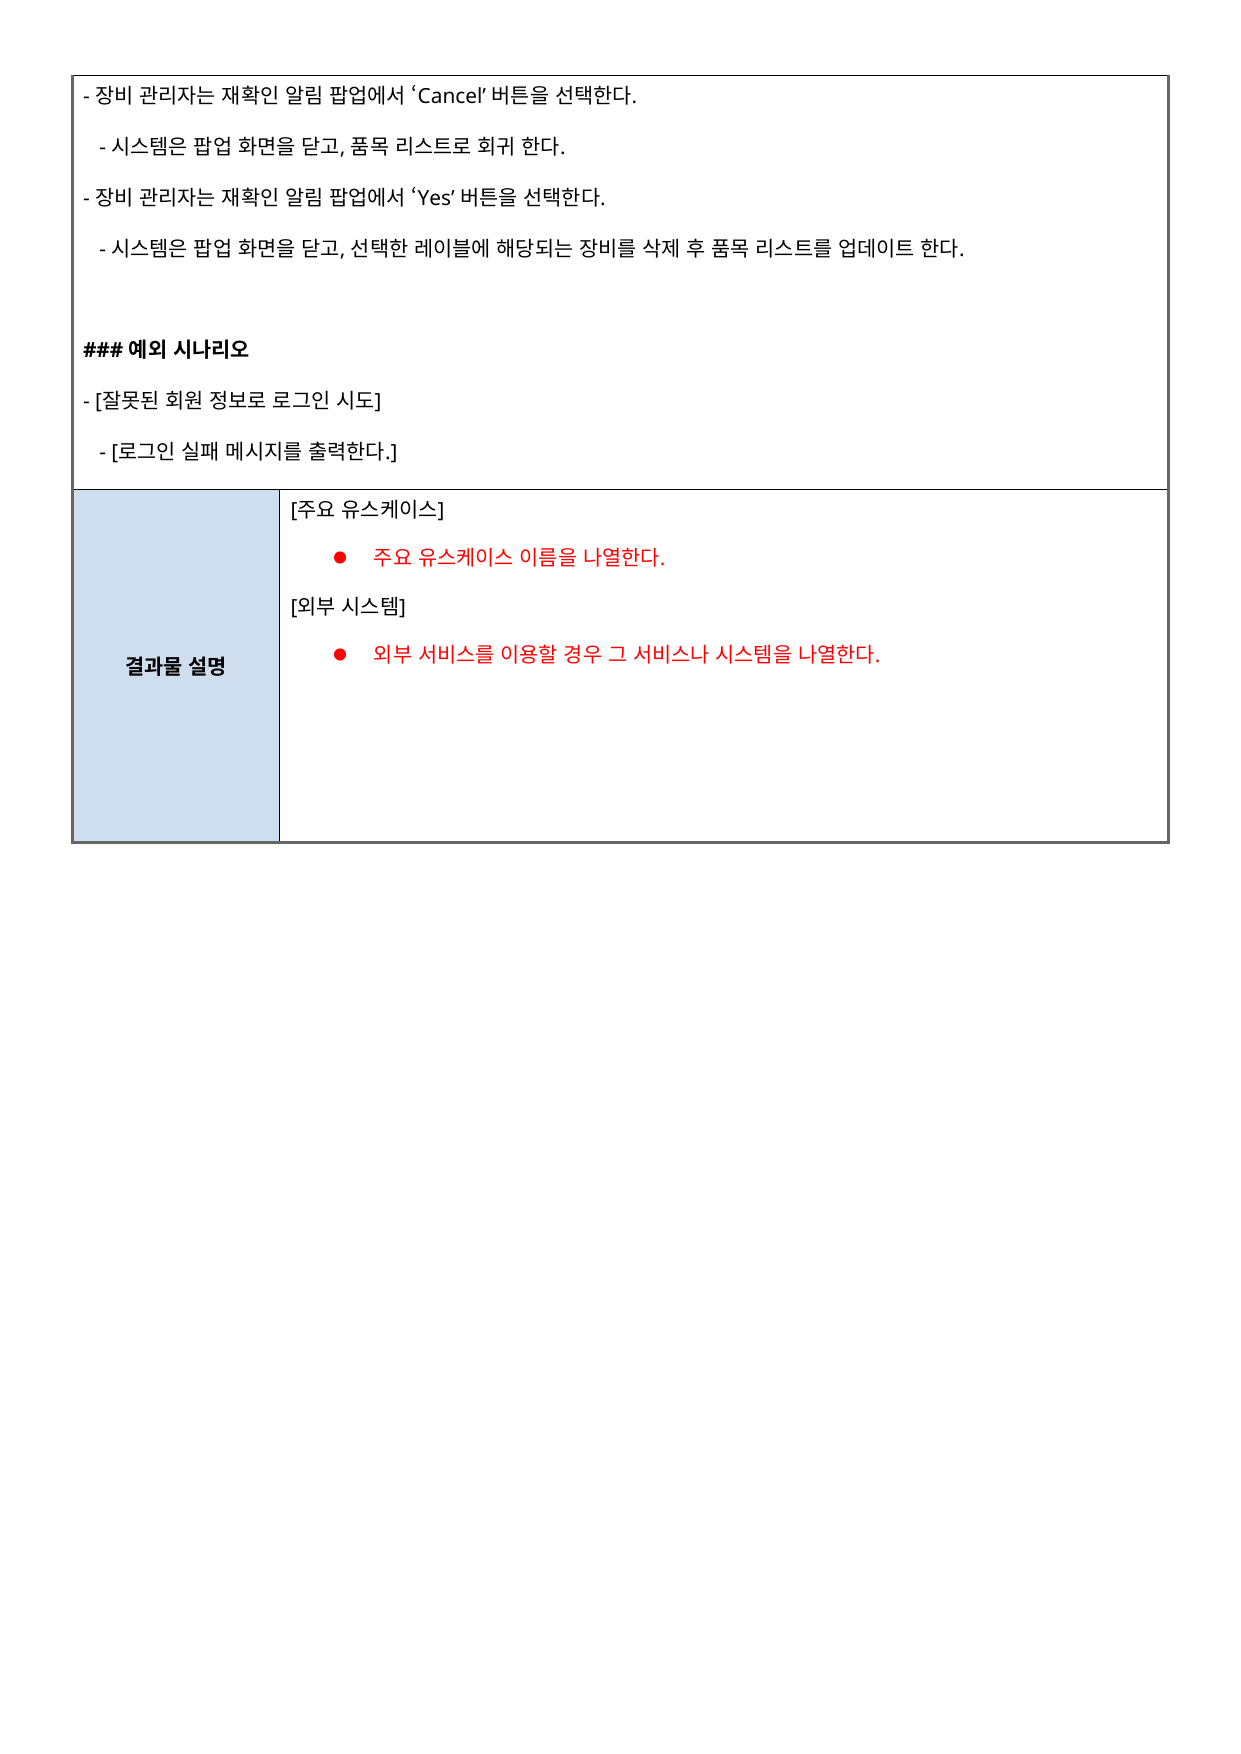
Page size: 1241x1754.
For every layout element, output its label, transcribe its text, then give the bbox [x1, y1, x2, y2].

table_cell [주요 유스케이스] 주요 유스케이스 이름을 나열한다. [외부 시스템] 외부 서비스를 이용할 경우 그 서비스나 시스템을 나열한다. [280, 490, 1167, 841]
table_cell - 장비 관리자는 재확인 알림 팝업에서 ‘Cancel’ 버튼을 선택한다. - 시스템은 팝업 화면을 닫고, 품목 리스트로 회귀 한다. - 장비 관리자는 재확인 알림 팝업에서 ‘Yes’ 버튼을 선택한다. - 시스템은 팝업 화면을 닫고, 선택한 레이블에 해당되는 장비를 삭제 후 품목 리스트를 업데이트 한다. ### 예외 시나리오 - [잘못된 회원 정보로 로그인 시도] - [로그인 실패 메시지를 출력한다.] [74, 76, 1167, 489]
table_cell 결과물 설명 [74, 490, 279, 841]
